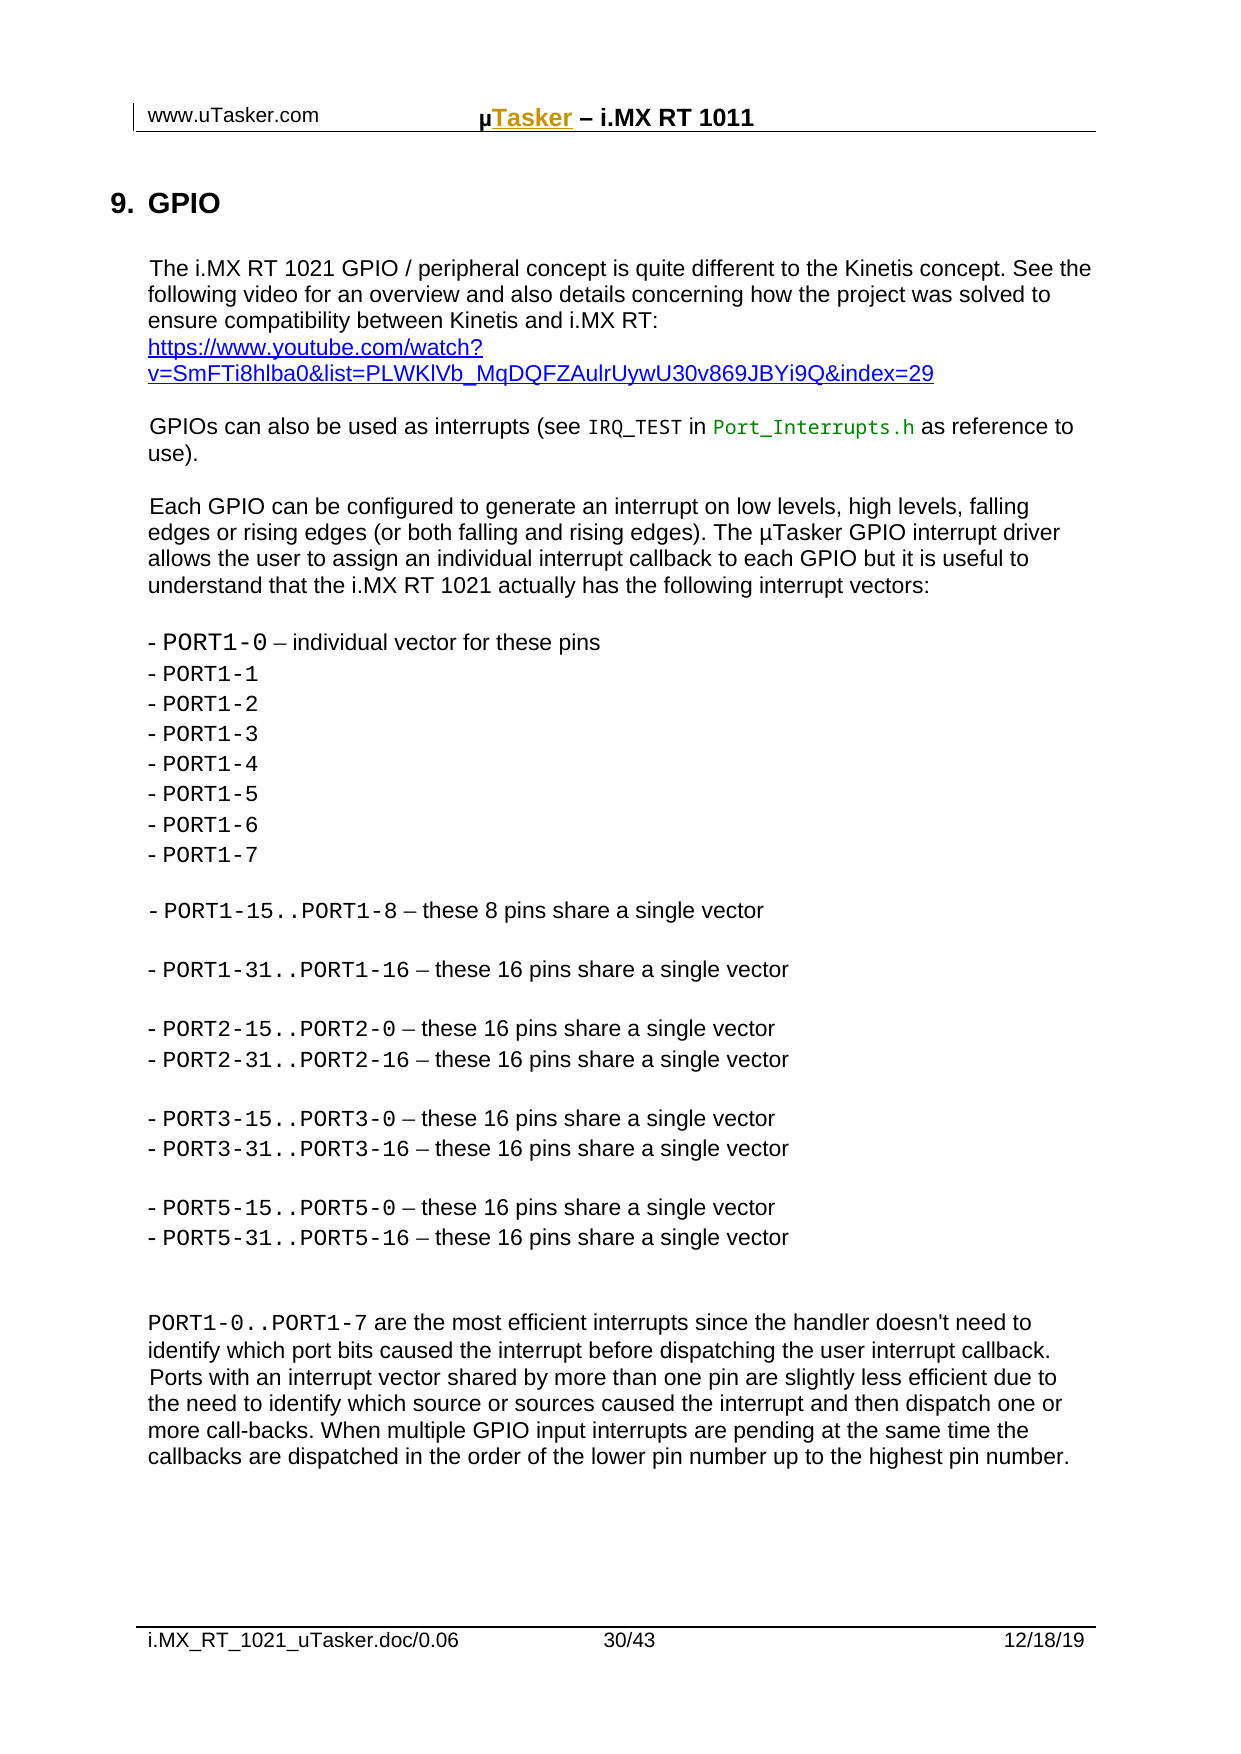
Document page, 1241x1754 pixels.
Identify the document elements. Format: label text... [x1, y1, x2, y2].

text GPIOs can also be used as interrupts (see IRQ_TEST in Port_Interrupts.h as reference to use). [148, 413, 1093, 466]
text - PORT2-15..PORT2-0 – these 16 pins share a single vector - PORT2-31..PORT2-16 – these 16 pins share a single vector - PORT3-15..PORT3-0 – these 16 pins share a single vector - PORT3-31..PORT3-16 – these 16 pins share a single vector - PORT5-15..PORT5-0 – these 16 pins share a single vector - PORT5-31..PORT5-16 – these 16 pins share a single vector [148, 985, 1093, 1252]
subtitle GPIO [110, 186, 1093, 219]
text Ports with an interrupt vector shared by more than one pin are slightly less efficient due to the need to identify which source or sources caused the interrupt and then dispatch one or more call-backs. When multiple GPIO input interrupts are pending at the same time the callbacks are dispatched in the order of the lower pin number up to the highest pin number. [148, 1364, 1093, 1469]
text PORT1-0..PORT1-7 are the most efficient interrupts since the handler doesn't need to identify which port bits caused the interrupt before dispatching the user interrupt callback. [148, 1278, 1093, 1364]
text The i.MX RT 1021 GPIO / peripheral concept is quite different to the Kinetis concept. See the following video for an overview and also details concerning how the project was solved to ensure compatibility between Kinetis and i.MX RT: https://www.youtube.com/watch?v=SmFTi8hlba0&list=PLWKlVb_MqDQFZAulrUywU30v869JBYi9Q&index=29 [148, 254, 1093, 386]
text - PORT1-15..PORT1-8 – these 8 pins share a single vector [148, 896, 1093, 926]
text - PORT1-31..PORT1-16 – these 16 pins share a single vector [148, 926, 1093, 985]
text Each GPIO can be configured to generate an interrupt on low levels, high levels, falling edges or rising edges (or both falling and rising edges). The µTasker GPIO interrupt driver allows the user to assign an individual interrupt callback to each GPIO but it is useful to understand that the i.MX RT 1021 actually has the following interrupt vectors: - PORT1-0 – individual vector for these pins - PORT1-1 - PORT1-2 - PORT1-3 - PORT1-4 - PORT1-5 - PORT1-6 - PORT1-7 [148, 493, 1093, 869]
